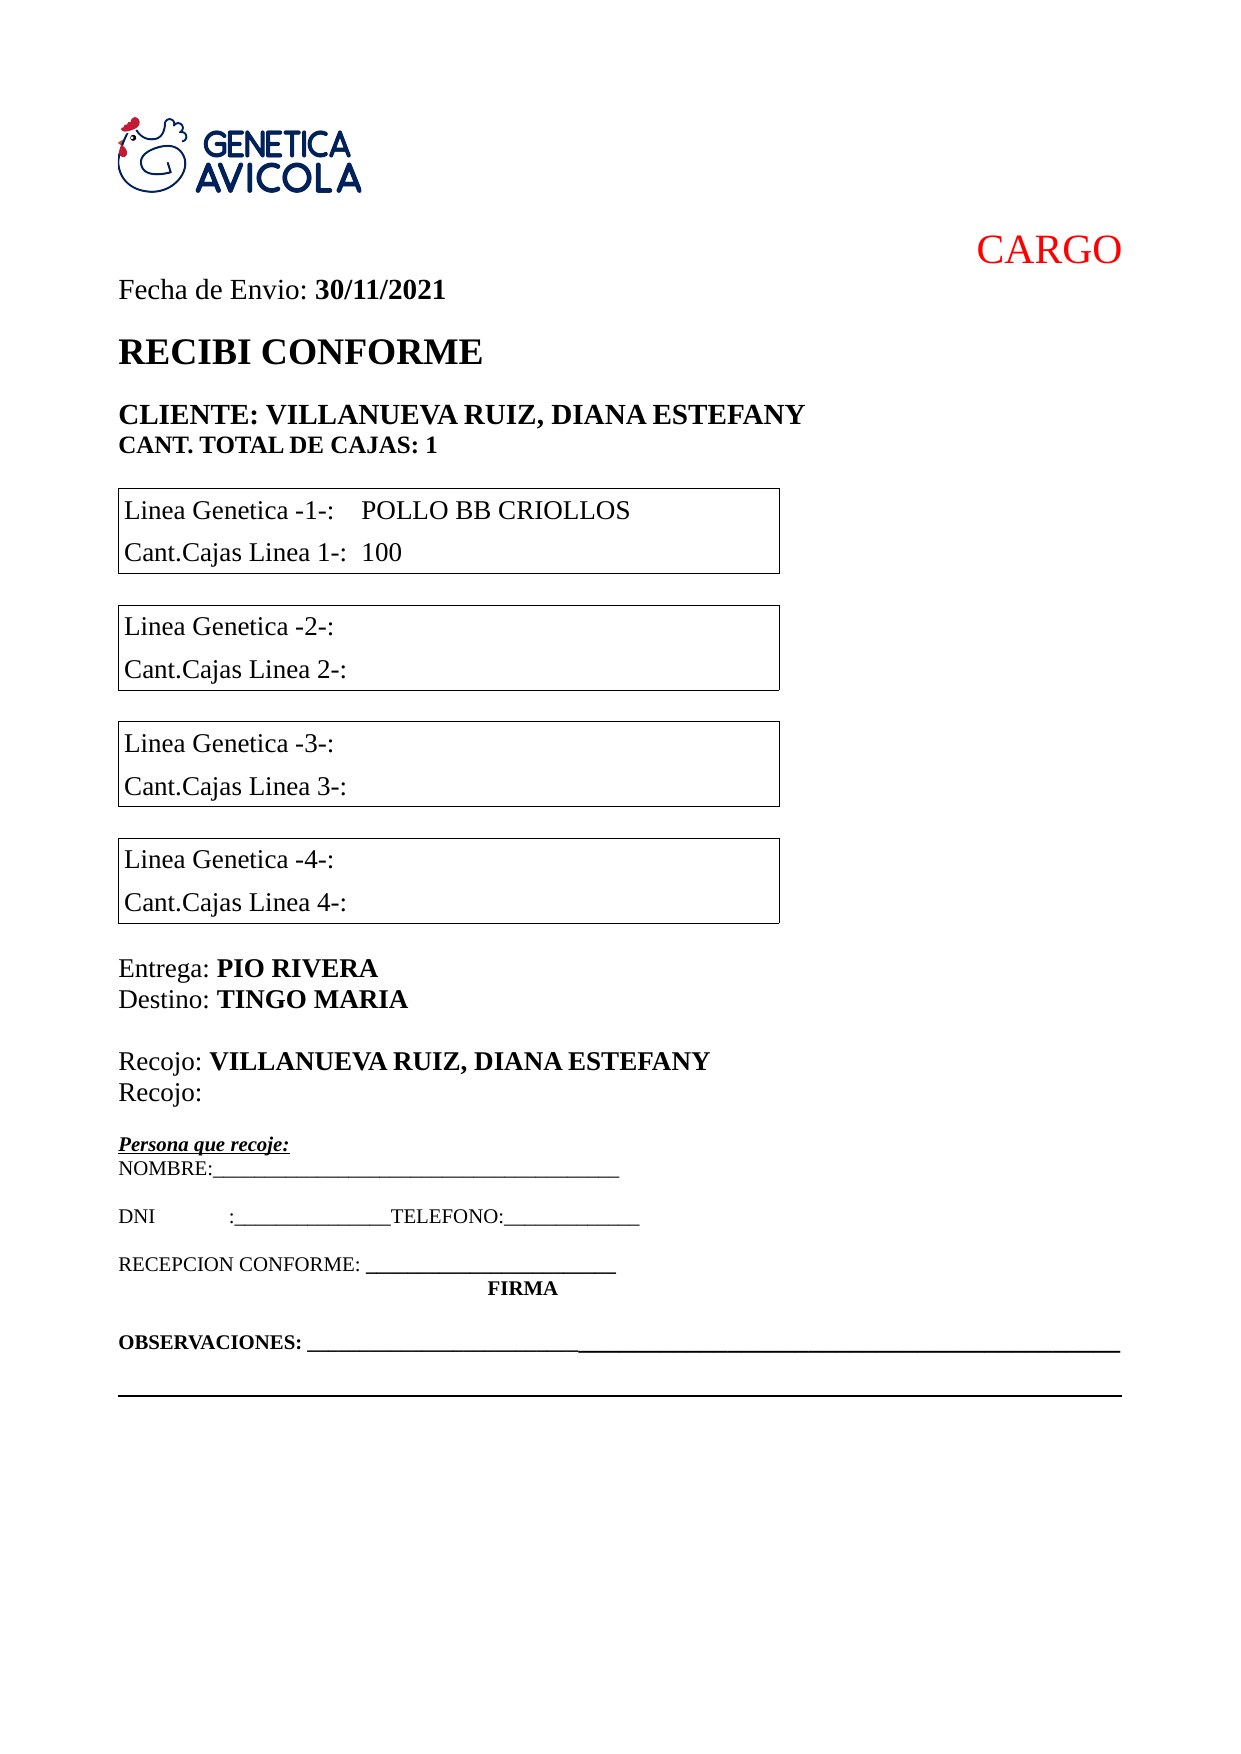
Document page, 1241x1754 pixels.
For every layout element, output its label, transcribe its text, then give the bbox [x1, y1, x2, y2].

table_cell [356, 647, 779, 690]
text Fecha de Envio: 30/11/2021 [118, 272, 1122, 306]
table_cell Cant.Cajas Linea 1-: [119, 531, 356, 573]
text CANT. TOTAL DE CAJAS: 1 [118, 431, 1122, 459]
table_cell [356, 691, 779, 721]
table_cell [356, 574, 779, 604]
text FIRMA [118, 1276, 1122, 1300]
table_cell [118, 807, 356, 838]
table_cell [356, 764, 779, 806]
text CARGO [118, 224, 1122, 272]
table_cell Linea Genetica -3-: [119, 722, 356, 764]
text Persona que recoje: [118, 1132, 1122, 1156]
table_cell [118, 691, 356, 721]
text Destino: TINGO MARIA [118, 983, 1122, 1014]
text OBSERVACIONES: __________________________________________________________________ [118, 1324, 1122, 1355]
text NOMBRE:_______________________________________ [118, 1156, 1122, 1180]
picture [117, 117, 362, 193]
table_cell Cant.Cajas Linea 4-: [119, 880, 356, 923]
table_cell [356, 807, 779, 838]
table_cell Linea Genetica -4-: [119, 839, 356, 880]
text Entrega: PIO RIVERA [118, 952, 1122, 983]
text RECIBI CONFORME [118, 330, 1122, 373]
table_cell Linea Genetica -2-: [119, 606, 356, 647]
text DNI :_______________TELEFONO:_____________ [118, 1204, 1122, 1228]
table_cell 100 [356, 531, 779, 573]
text RECEPCION CONFORME: ________________________ [118, 1252, 1122, 1276]
text CLIENTE: VILLANUEVA RUIZ, DIANA ESTEFANY [118, 397, 1122, 431]
table_cell [118, 574, 356, 604]
text Recojo: VILLANUEVA RUIZ, DIANA ESTEFANY [118, 1045, 1122, 1076]
table_cell Cant.Cajas Linea 2-: [119, 647, 356, 690]
table_cell [356, 839, 779, 880]
table_cell [356, 880, 779, 923]
table_header POLLO BB CRIOLLOS [356, 489, 779, 531]
text Recojo: [118, 1076, 1122, 1108]
table_cell Cant.Cajas Linea 3-: [119, 764, 356, 806]
table_cell [356, 722, 779, 764]
table_header Linea Genetica -1-: [119, 489, 356, 531]
table_cell [356, 606, 779, 647]
